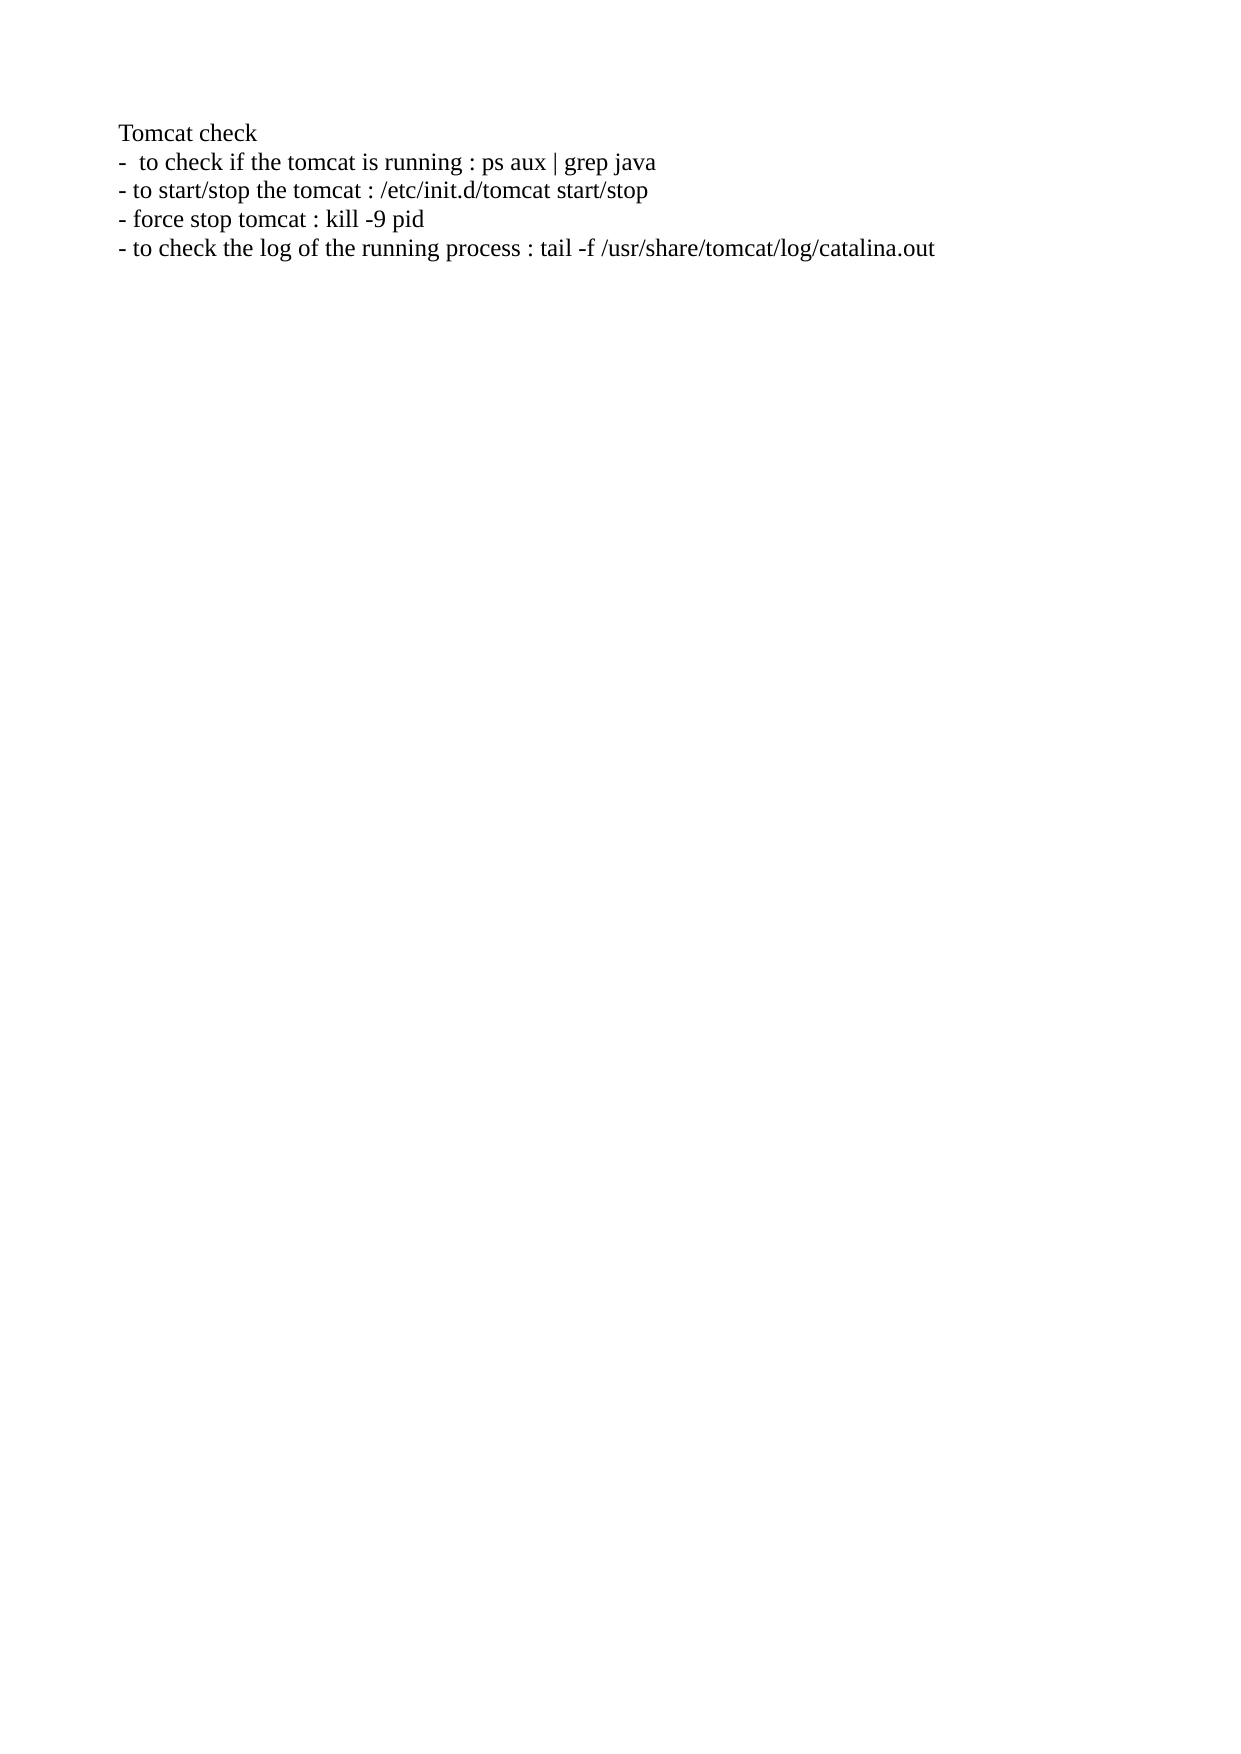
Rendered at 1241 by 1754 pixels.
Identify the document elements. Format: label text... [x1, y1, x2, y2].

text Tomcat check [118, 118, 1122, 147]
text - to check if the tomcat is running : ps aux | grep java [118, 147, 1122, 176]
text - force stop tomcat : kill -9 pid [118, 204, 1122, 233]
text - to start/stop the tomcat : /etc/init.d/tomcat start/stop [118, 176, 1122, 204]
text - to check the log of the running process : tail -f /usr/share/tomcat/log/catalina.out [118, 233, 1122, 262]
